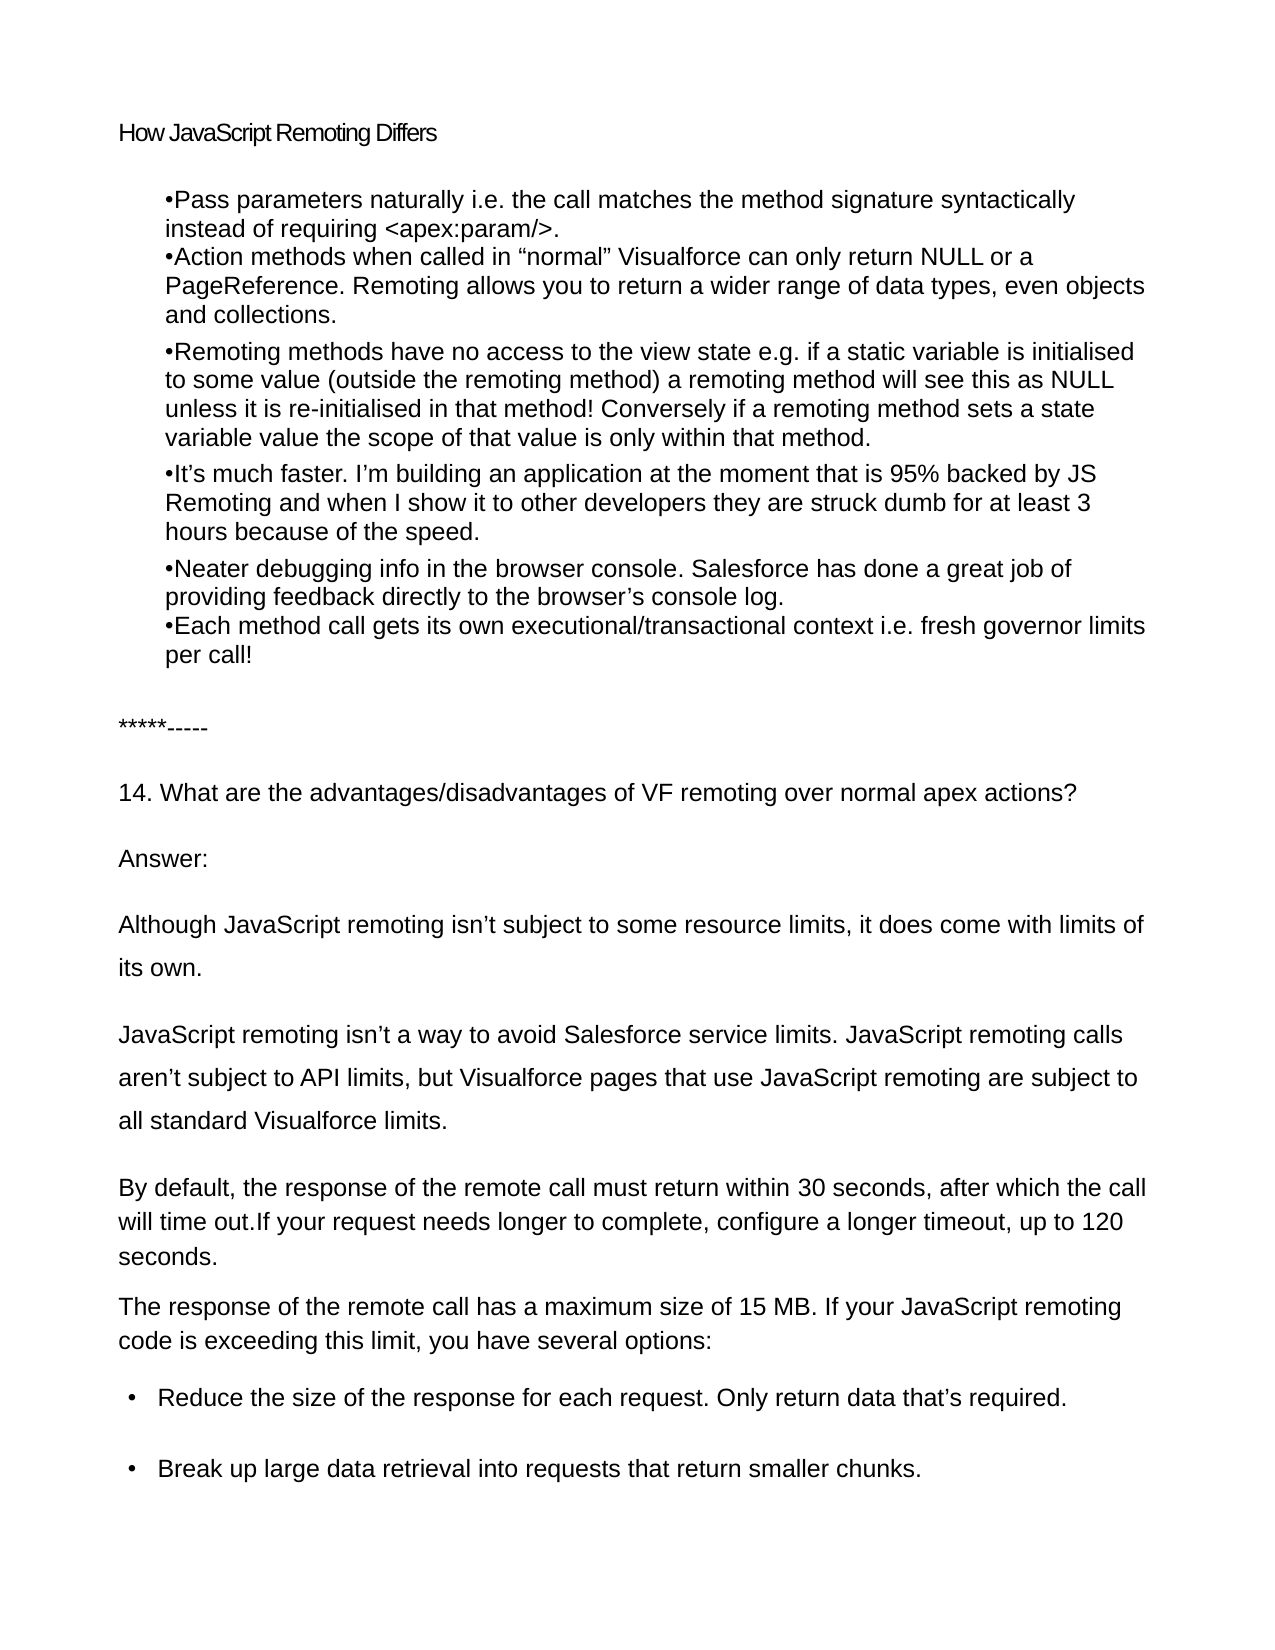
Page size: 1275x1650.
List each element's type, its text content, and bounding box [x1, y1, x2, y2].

list It’s much faster. I’m building an application at the moment that is 95% backed by JS Remoting and when I show it to other developers they are struck dumb for at least 3 hours because of the speed. [118, 459, 1157, 546]
text By default, the response of the remote call must return within 30 seconds, after which the call will time out.If your request needs longer to complete, configure a longer timeout, up to 120 seconds. [118, 1173, 1157, 1271]
list Break up large data retrieval into requests that return smaller chunks. [128, 1447, 1157, 1483]
list Each method call gets its own executional/transactional context i.e. fresh governor limits per call! [118, 611, 1157, 669]
list Pass parameters naturally i.e. the call matches the method signature syntactically instead of requiring <apex:param/>. [118, 185, 1157, 242]
list Action methods when called in “normal” Visualforce can only return NULL or a PageReference. Remoting allows you to return a wider range of data types, even objects and collections. [118, 242, 1157, 329]
text Answer: [118, 844, 1157, 872]
text JavaScript remoting isn’t a way to avoid Salesforce service limits. JavaScript remoting calls aren’t subject to API limits, but Visualforce pages that use JavaScript remoting are subject to all standard Visualforce limits. [118, 1020, 1157, 1135]
text The response of the remote call has a maximum size of 15 MB. If your JavaScript remoting code is exceeding this limit, you have several options: [118, 1292, 1157, 1355]
list Reduce the size of the response for each request. Only return data that’s required. [128, 1375, 1157, 1411]
text Although JavaScript remoting isn’t subject to some resource limits, it does come with limits of its own. [118, 910, 1157, 982]
list Neater debugging info in the browser console. Salesforce has done a great job of providing feedback directly to the browser’s console log. [118, 553, 1157, 611]
list Remoting methods have no access to the view state e.g. if a static variable is initialised to some value (outside the remoting method) a remoting method will see this as NULL unless it is re-initialised in that method! Conversely if a remoting method sets a state variable value the scope of that value is only within that method. [118, 336, 1157, 452]
subtitle How JavaScript Remoting Differs [118, 118, 1157, 147]
text *****----- [118, 713, 1157, 742]
text 14. What are the advantages/disadvantages of VF remoting over normal apex actions? [118, 778, 1157, 807]
